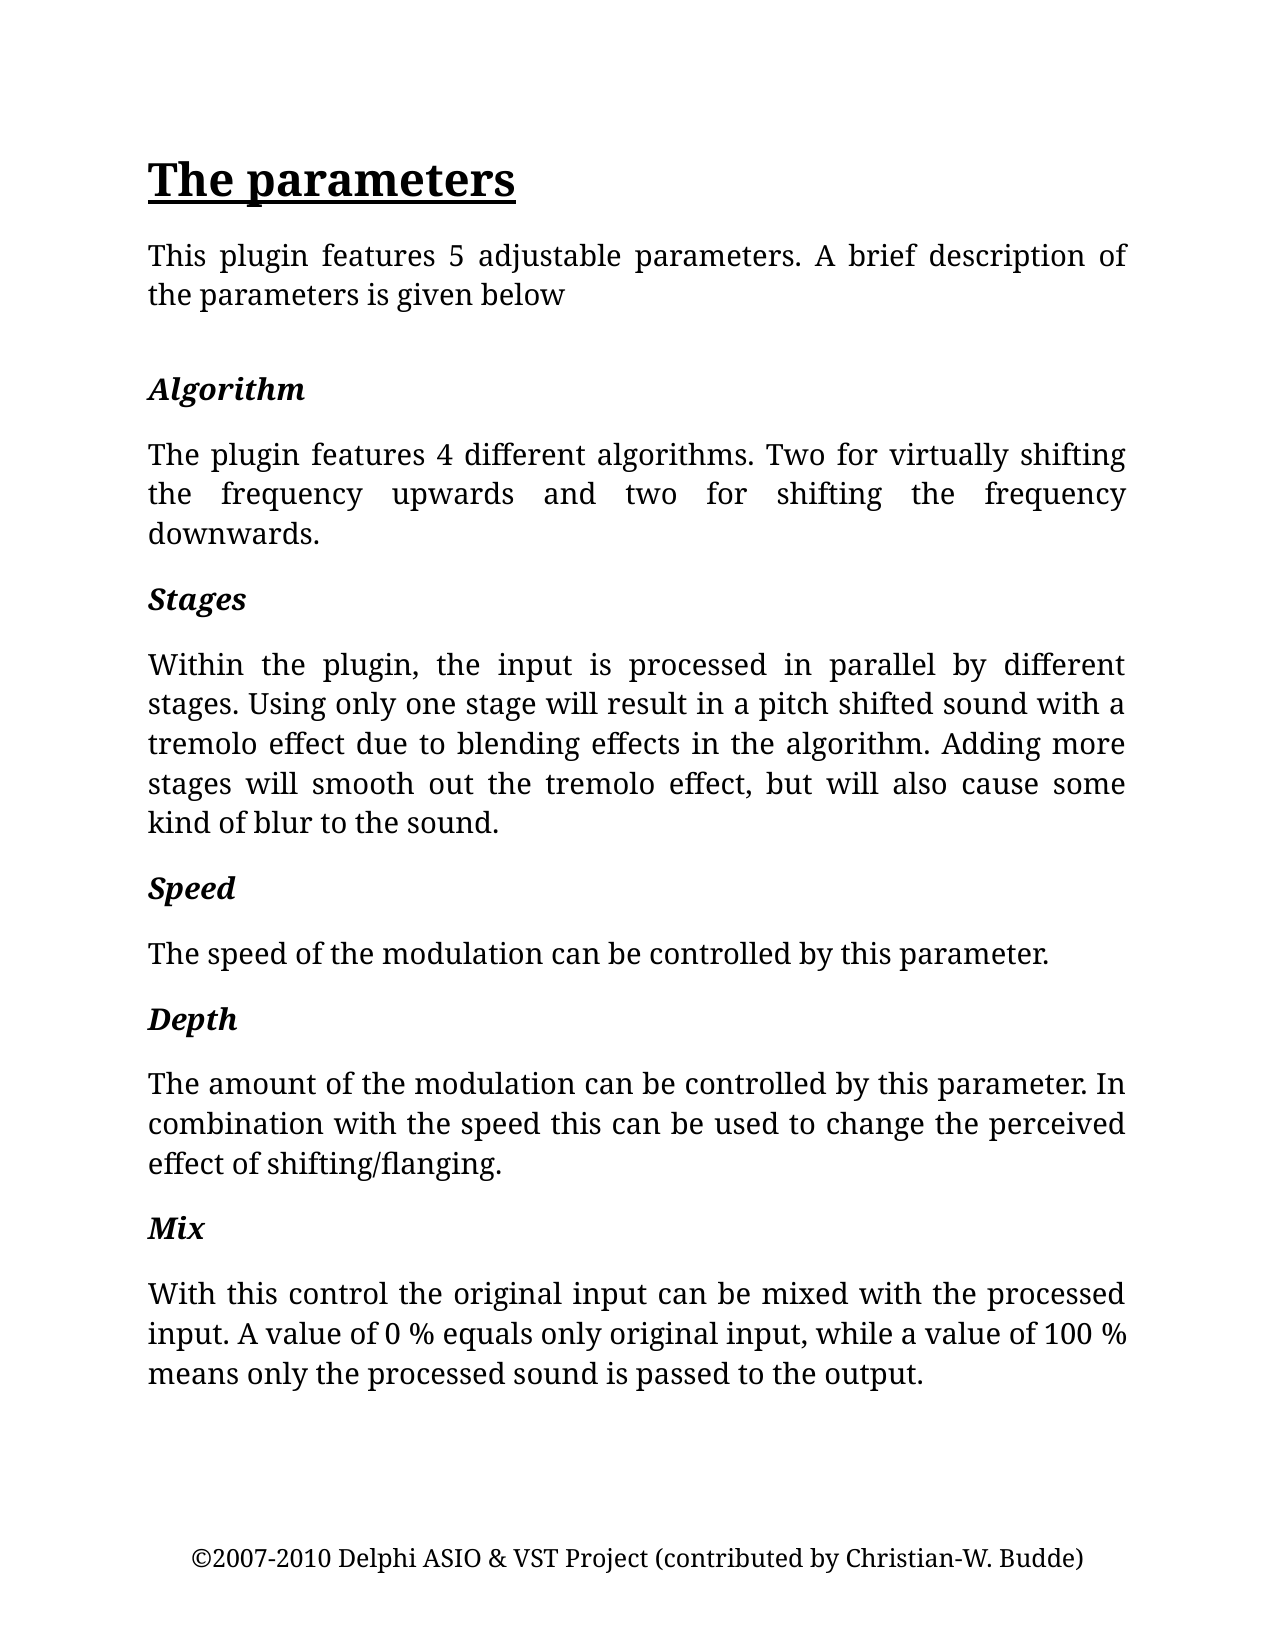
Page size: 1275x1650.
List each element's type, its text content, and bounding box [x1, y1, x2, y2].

subtitle The parameters [148, 148, 1127, 210]
text This plugin features 5 adjustable parameters. A brief description of the parameters is given below [148, 235, 1127, 314]
text The plugin features 4 different algorithms. Two for virtually shifting the frequency upwards and two for shifting the frequency downwards. [148, 434, 1127, 553]
text Within the plugin, the input is processed in parallel by different stages. Using only one stage will result in a pitch shifted sound with a tremolo effect due to blending effects in the algorithm. Adding more stages will smooth out the tremolo effect, but will also cause some kind of blur to the sound. [148, 644, 1127, 842]
text With this control the original input can be mixed with the processed input. A value of 0 % equals only original input, while a value of 100 % means only the processed sound is passed to the output. [148, 1273, 1127, 1393]
text The amount of the modulation can be controlled by this parameter. In combination with the speed this can be used to change the perceived effect of shifting/flanging. [148, 1064, 1127, 1183]
subtitle Stages [148, 578, 1127, 619]
subtitle Mix [148, 1208, 1127, 1248]
text The speed of the modulation can be controlled by this parameter. [148, 933, 1127, 973]
subtitle Speed [148, 867, 1127, 908]
subtitle Depth [148, 998, 1127, 1039]
subtitle Algorithm [148, 368, 1127, 409]
